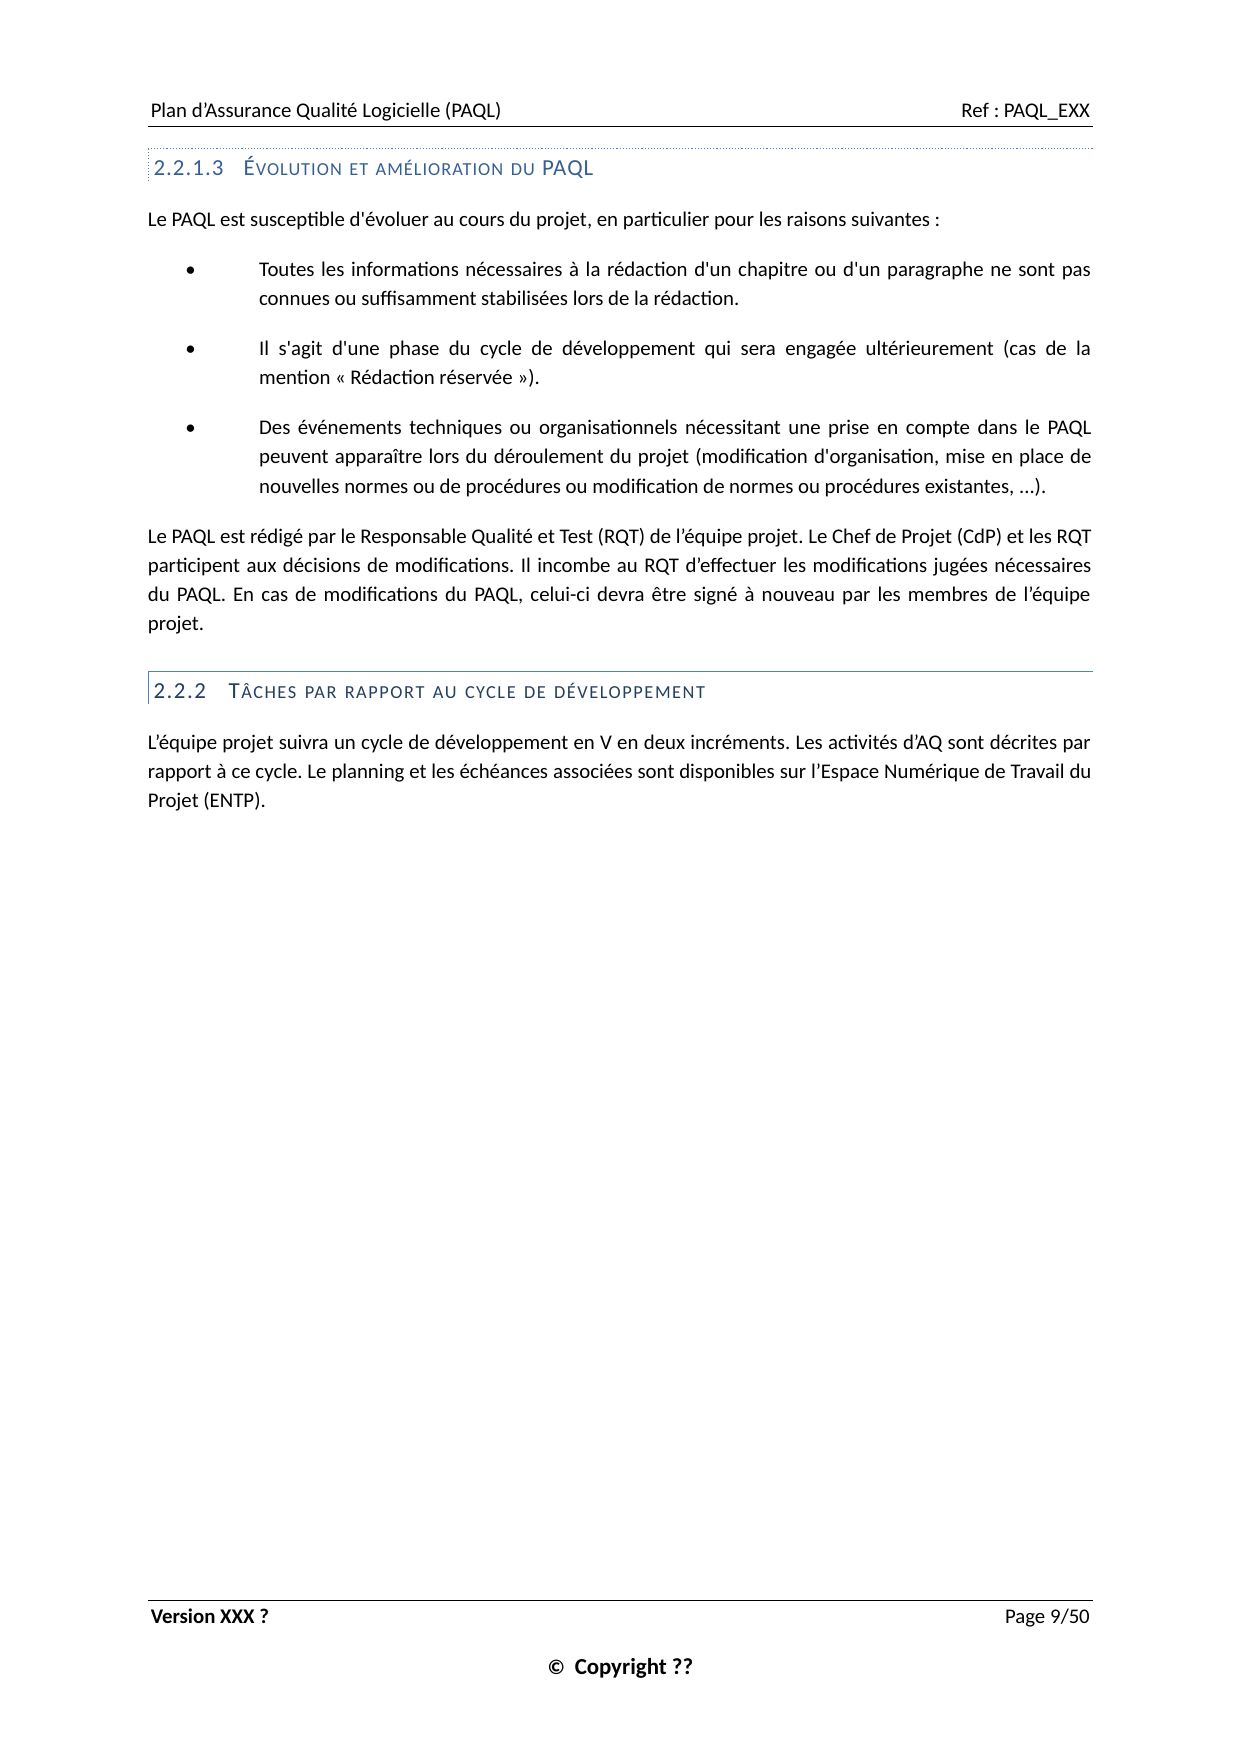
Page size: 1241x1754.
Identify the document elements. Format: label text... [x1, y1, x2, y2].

text L’équipe projet suivra un cycle de développement en V en deux incréments. Les activités d’AQ sont décrites par rapport à ce cycle. Le planning et les échéances associées sont disponibles sur l’Espace Numérique de Travail du Projet (ENTP). [148, 729, 1093, 813]
subtitle Évolution et amélioration du PAQL [148, 148, 1093, 181]
subtitle Tâches par rapport au cycle de développement [149, 672, 1093, 704]
text Le PAQL est rédigé par le Responsable Qualité et Test (RQT) de l’équipe projet. Le Chef de Projet (CdP) et les RQT participent aux décisions de modifications. Il incombe au RQT d’effectuer les modifications jugées nécessaires du PAQL. En cas de modifications du PAQL, celui-ci devra être signé à nouveau par les membres de l’équipe projet. [148, 523, 1093, 636]
list Des événements techniques ou organisationnels nécessitant une prise en compte dans le PAQL peuvent apparaître lors du déroulement du projet (modification d'organisation, mise en place de nouvelles normes ou de procédures ou modification de normes ou procédures existantes, ...). [185, 414, 1093, 498]
list Il s'agit d'une phase du cycle de développement qui sera engagée ultérieurement (cas de la mention « Rédaction réservée »). [185, 335, 1093, 390]
list Toutes les informations nécessaires à la rédaction d'un chapitre ou d'un paragraphe ne sont pas connues ou suffisamment stabilisées lors de la rédaction. [185, 256, 1093, 311]
text Le PAQL est susceptible d'évoluer au cours du projet, en particulier pour les raisons suivantes : [148, 206, 1093, 232]
